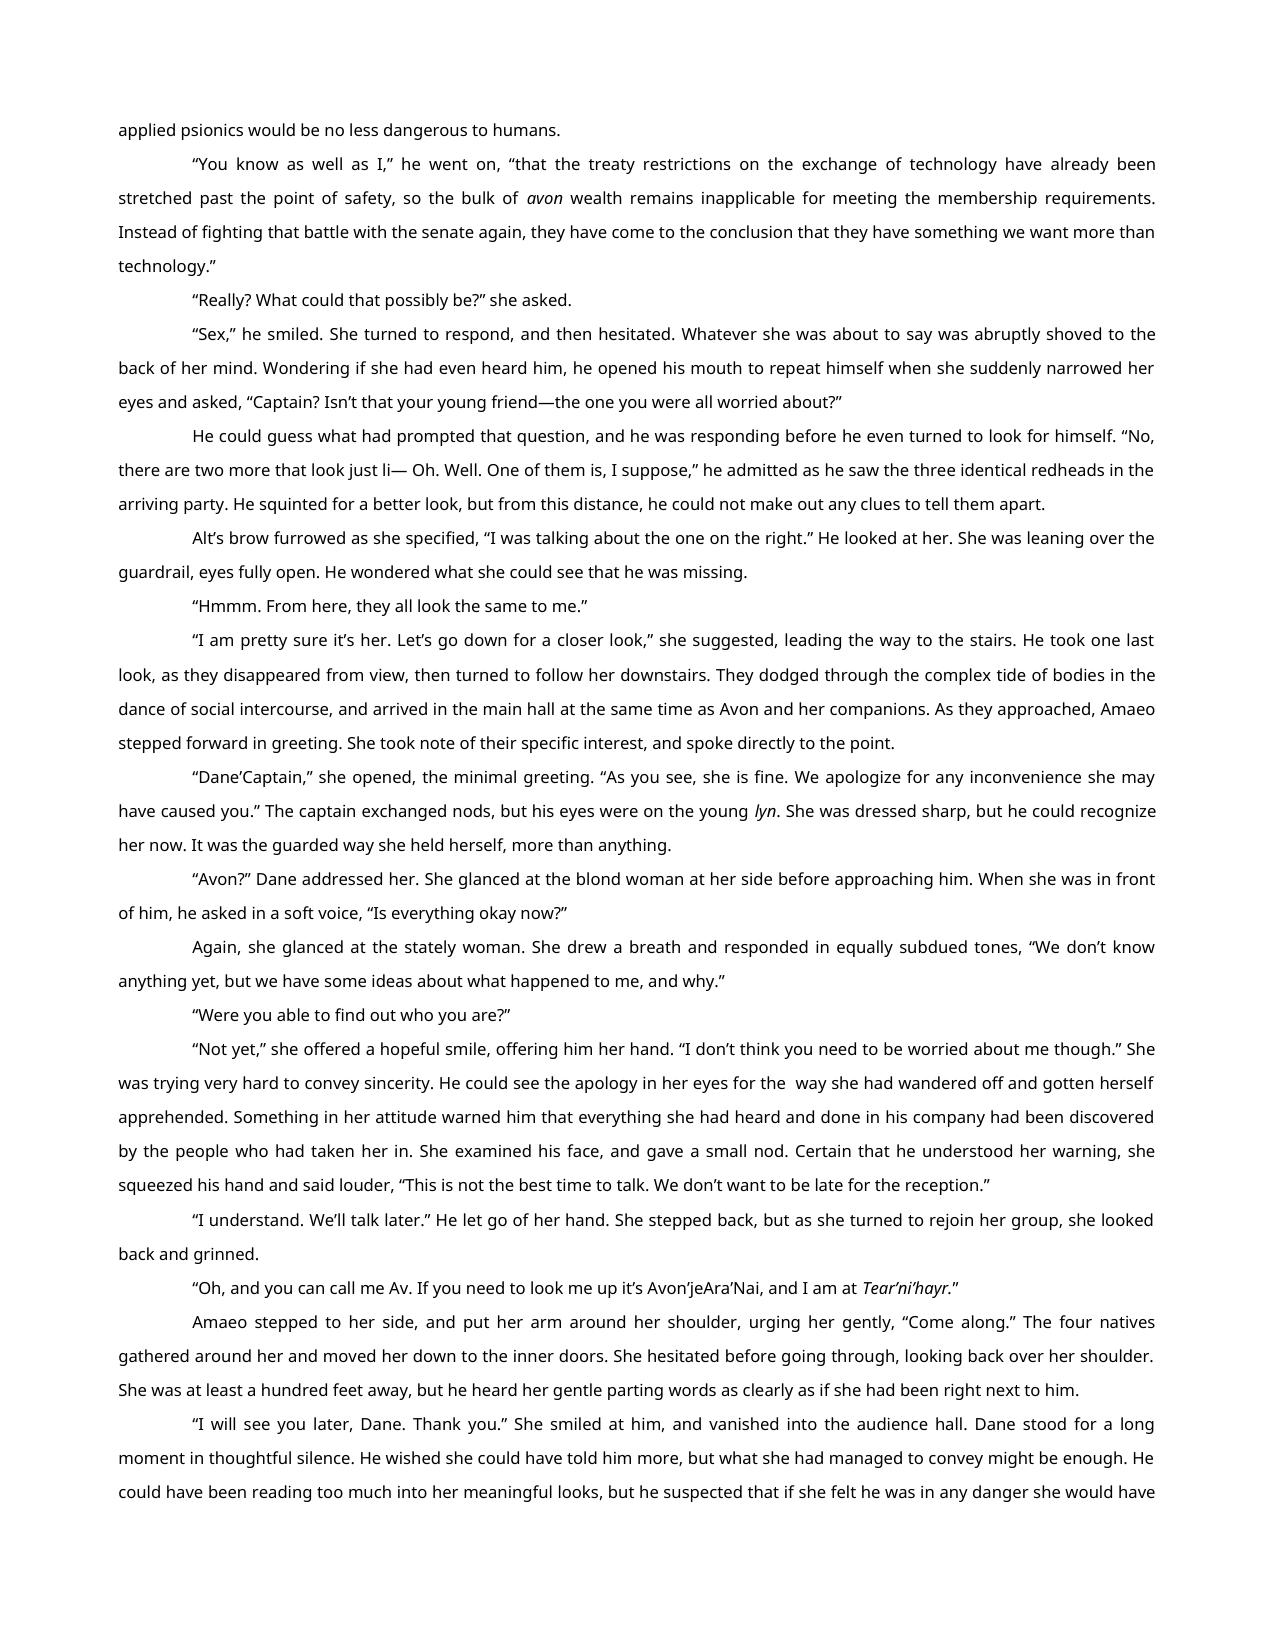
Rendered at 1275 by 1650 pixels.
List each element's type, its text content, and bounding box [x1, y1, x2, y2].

text “I will see you later, Dane. Thank you.” She smiled at him, and vanished into the audience hall. Dane stood for a long moment in thoughtful silence. He wished she could have told him more, but what she had managed to convey might be enough. He could have been reading too much into her meaningful looks, but he suspected that if she felt he was in any danger she would have [118, 1412, 1157, 1503]
text “Oh, and you can call me Av. If you need to look me up it’s Avon’jeAra’Nai, and I am at Tear’ni’hayr.” [118, 1276, 1157, 1299]
text “I am pretty sure it’s her. Let’s go down for a closer look,” she suggested, leading the way to the stairs. He took one last look, as they disappeared from view, then turned to follow her downstairs. They dodged through the complex tide of bodies in the dance of social intercourse, and arrived in the main hall at the same time as Avon and her companions. As they approached, Amaeo stepped forward in greeting. She took note of their specific interest, and spoke directly to the point. [118, 629, 1157, 754]
text “Sex,” he smiled. She turned to respond, and then hesitated. Whatever she was about to say was abruptly shoved to the back of her mind. Wondering if she had even heard him, he opened his mouth to repeat himself when she suddenly narrowed her eyes and asked, “Captain? Isn’t that your young friend—the one you were all worried about?” [118, 322, 1157, 413]
text Alt’s brow furrowed as she specified, “I was talking about the one on the right.” He looked at her. She was leaning over the guardrail, eyes fully open. He wondered what she could see that he was missing. [118, 527, 1157, 584]
text “Really? What could that possibly be?” she asked. [118, 288, 1157, 311]
text “Hmmm. From here, they all look the same to me.” [118, 595, 1157, 618]
text “I understand. We’ll talk later.” He let go of her hand. She stepped back, but as she turned to rejoin her group, she looked back and grinned. [118, 1208, 1157, 1265]
text “Were you able to find out who you are?” [118, 1004, 1157, 1026]
text Again, she glanced at the stately woman. She drew a breath and responded in equally subdued tones, “We don’t know anything yet, but we have some ideas about what happened to me, and why.” [118, 936, 1157, 992]
text “Not yet,” she offered a hopeful smile, offering him her hand. “I don’t think you need to be worried about me though.” She was trying very hard to convey sincerity. He could see the apology in her eyes for the way she had wandered off and gotten herself apprehended. Something in her attitude warned him that everything she had heard and done in his company had been discovered by the people who had taken her in. She examined his face, and gave a small nod. Certain that he understood her warning, she squeezed his hand and said louder, “This is not the best time to talk. We don’t want to be late for the reception.” [118, 1038, 1157, 1197]
text “Avon?” Dane addressed her. She glanced at the blond woman at her side before approaching him. When she was in front of him, he asked in a soft voice, “Is everything okay now?” [118, 867, 1157, 924]
text “Dane’Captain,” she opened, the minimal greeting. “As you see, she is fine. We apologize for any inconvenience she may have caused you.” The captain exchanged nods, but his eyes were on the young lyn. She was dressed sharp, but he could recognize her now. It was the guarded way she held herself, more than anything. [118, 765, 1157, 856]
text He could guess what had prompted that question, and he was responding before he even turned to look for himself. “No, there are two more that look just li— Oh. Well. One of them is, I suppose,” he admitted as he saw the three identical redheads in the arriving party. He squinted for a better look, but from this distance, he could not make out any clues to tell them apart. [118, 425, 1157, 516]
text Amaeo stepped to her side, and put her arm around her shoulder, urging her gently, “Come along.” The four natives gathered around her and moved her down to the inner doors. She hesitated before going through, looking back over her shoulder. She was at least a hundred feet away, but he heard her gentle parting words as clearly as if she had been right next to him. [118, 1310, 1157, 1401]
text applied psionics would be no less dangerous to humans. [118, 118, 1157, 141]
text “You know as well as I,” he went on, “that the treaty restrictions on the exchange of technology have already been stretched past the point of safety, so the bulk of avon wealth remains inapplicable for meeting the membership requirements. Instead of fighting that battle with the senate again, they have come to the conclusion that they have something we want more than technology.” [118, 152, 1157, 277]
